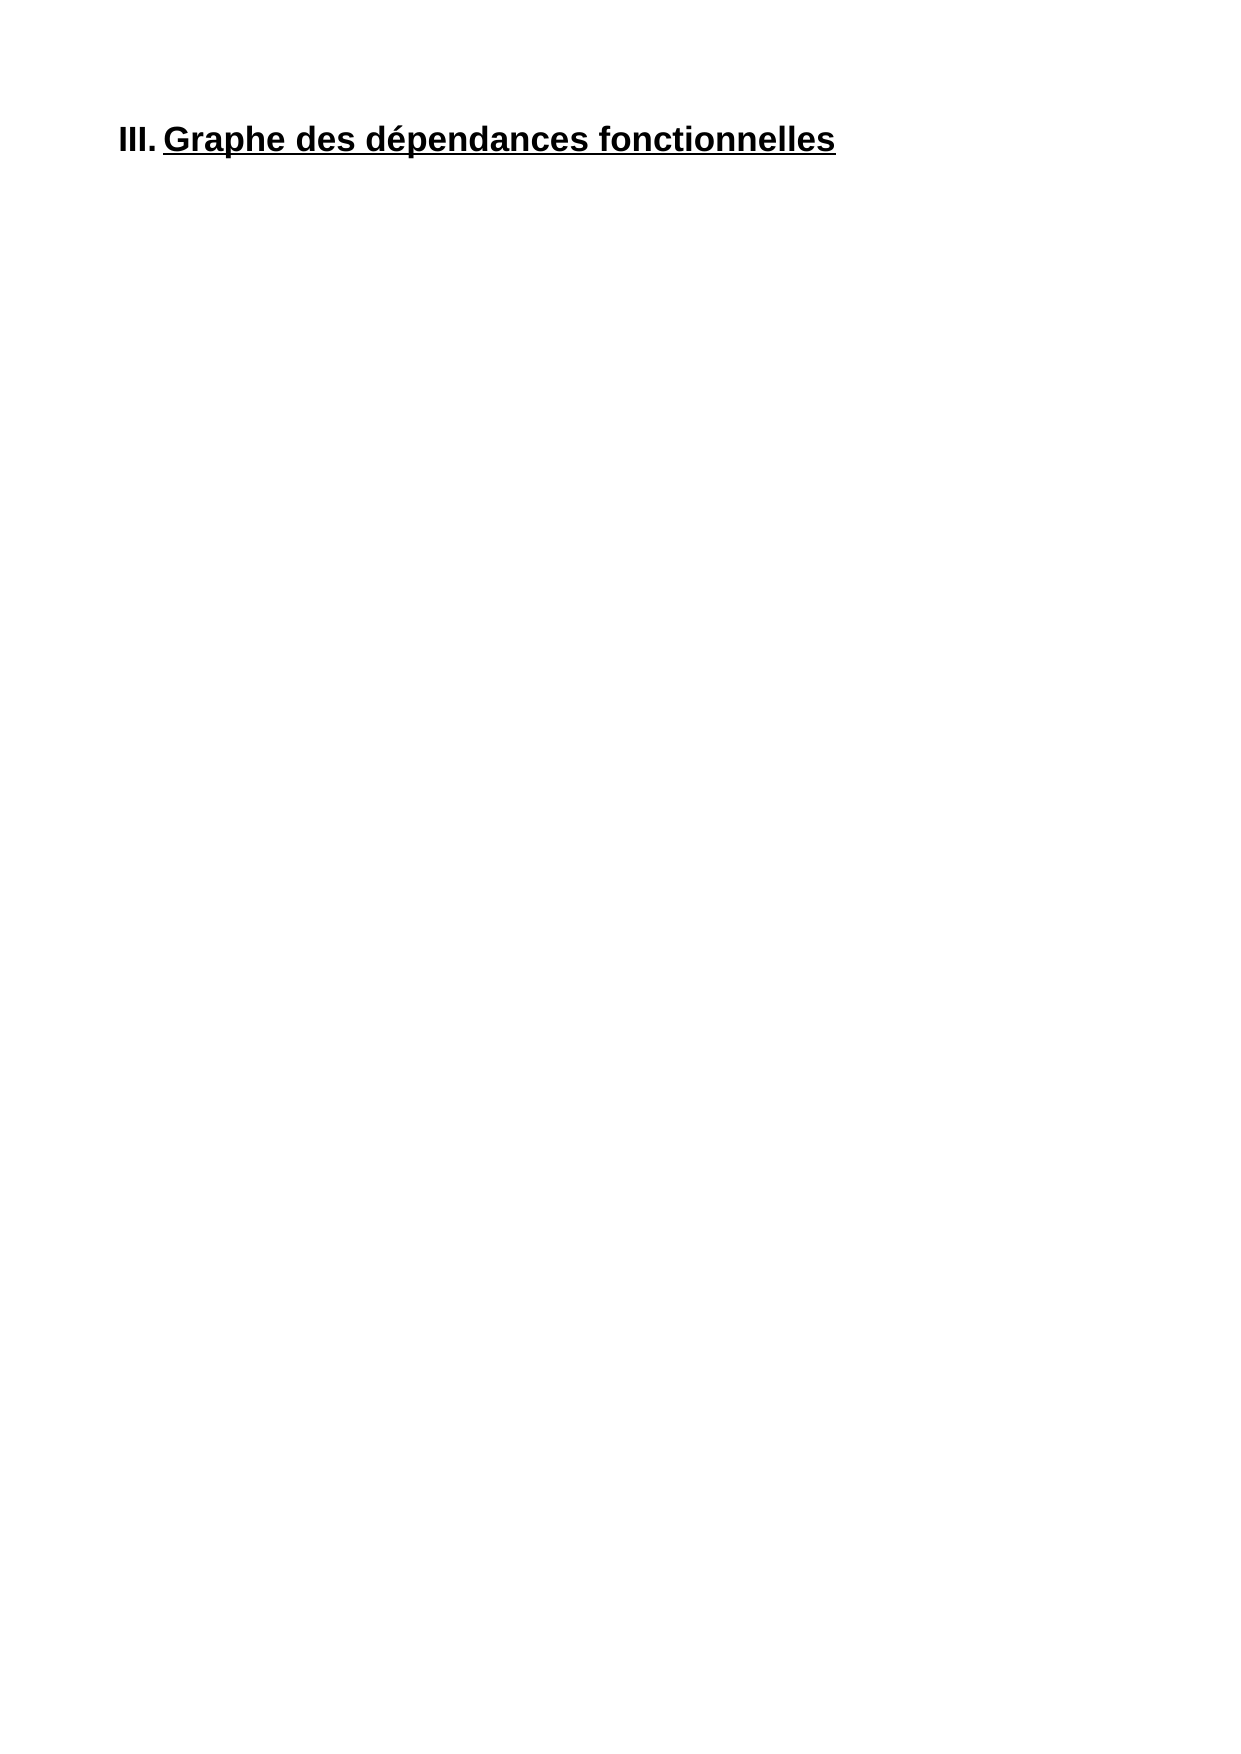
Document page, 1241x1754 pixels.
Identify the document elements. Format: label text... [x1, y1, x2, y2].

subtitle Graphe des dépendances fonctionnelles [118, 118, 1122, 158]
